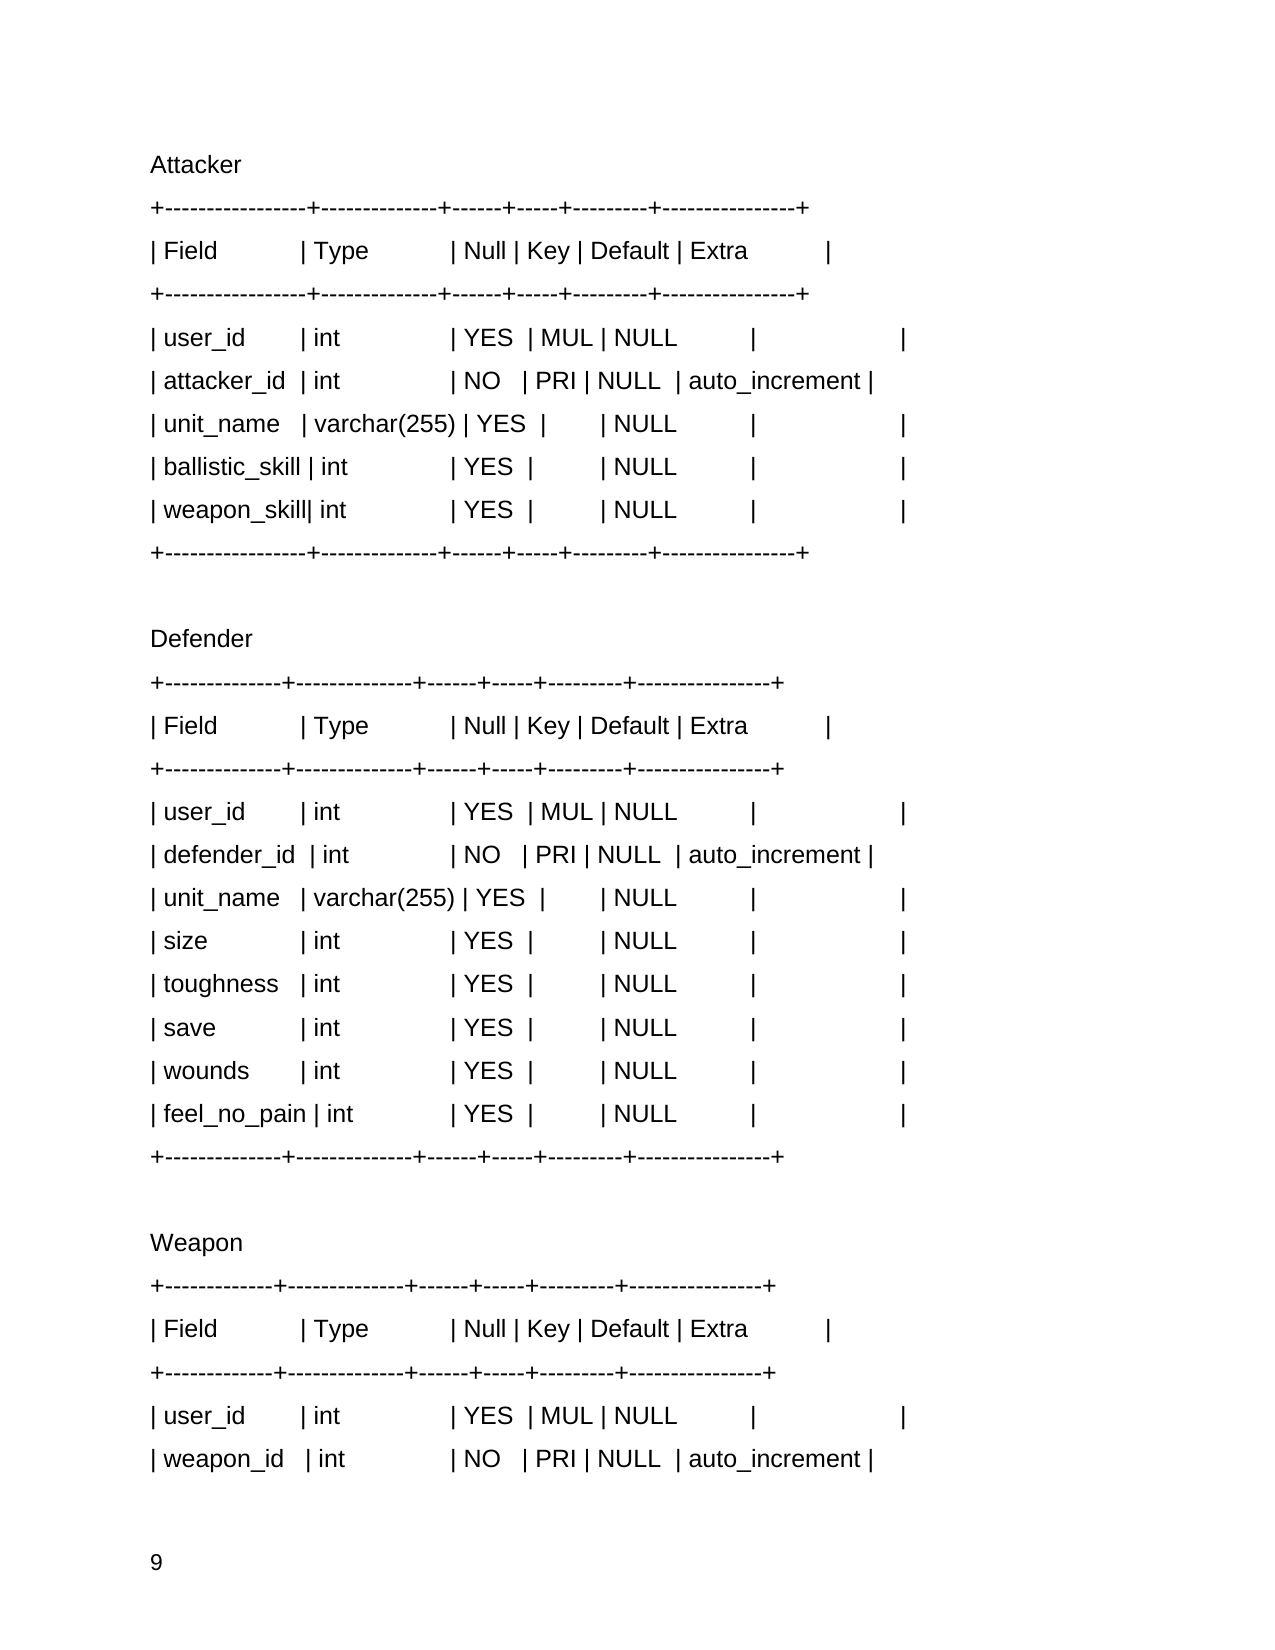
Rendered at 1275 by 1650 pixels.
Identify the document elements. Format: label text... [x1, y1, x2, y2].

text +-------------+--------------+------+-----+---------+----------------+ [150, 1357, 1125, 1386]
text | weapon_id | int | NO | PRI | NULL | auto_increment | [150, 1444, 1125, 1472]
text Attacker [150, 150, 1125, 179]
text +-----------------+--------------+------+-----+---------+----------------+ [150, 279, 1125, 308]
text +--------------+--------------+------+-----+---------+----------------+ [150, 1142, 1125, 1171]
text | toughness | int | YES | | NULL | | [150, 969, 1125, 998]
text | weapon_skill| int | YES | | NULL | | [150, 495, 1125, 524]
text | Field | Type | Null | Key | Default | Extra | [150, 236, 1125, 265]
text | feel_no_pain | int | YES | | NULL | | [150, 1099, 1125, 1127]
text | user_id | int | YES | MUL | NULL | | [150, 322, 1125, 351]
text | ballistic_skill | int | YES | | NULL | | [150, 452, 1125, 481]
text +-----------------+--------------+------+-----+---------+----------------+ [150, 538, 1125, 567]
text | unit_name | varchar(255) | YES | | NULL | | [150, 883, 1125, 912]
text | defender_id | int | NO | PRI | NULL | auto_increment | [150, 840, 1125, 869]
text +-----------------+--------------+------+-----+---------+----------------+ [150, 193, 1125, 222]
text | size | int | YES | | NULL | | [150, 926, 1125, 955]
text Defender [150, 624, 1125, 653]
text +--------------+--------------+------+-----+---------+----------------+ [150, 754, 1125, 782]
text | save | int | YES | | NULL | | [150, 1012, 1125, 1041]
text | user_id | int | YES | MUL | NULL | | [150, 1401, 1125, 1429]
text | attacker_id | int | NO | PRI | NULL | auto_increment | [150, 366, 1125, 394]
text +-------------+--------------+------+-----+---------+----------------+ [150, 1271, 1125, 1300]
text Weapon [150, 1228, 1125, 1257]
text | unit_name | varchar(255) | YES | | NULL | | [150, 409, 1125, 437]
text +--------------+--------------+------+-----+---------+----------------+ [150, 667, 1125, 696]
text | Field | Type | Null | Key | Default | Extra | [150, 1314, 1125, 1343]
text | Field | Type | Null | Key | Default | Extra | [150, 711, 1125, 739]
text | user_id | int | YES | MUL | NULL | | [150, 797, 1125, 826]
text | wounds | int | YES | | NULL | | [150, 1056, 1125, 1084]
